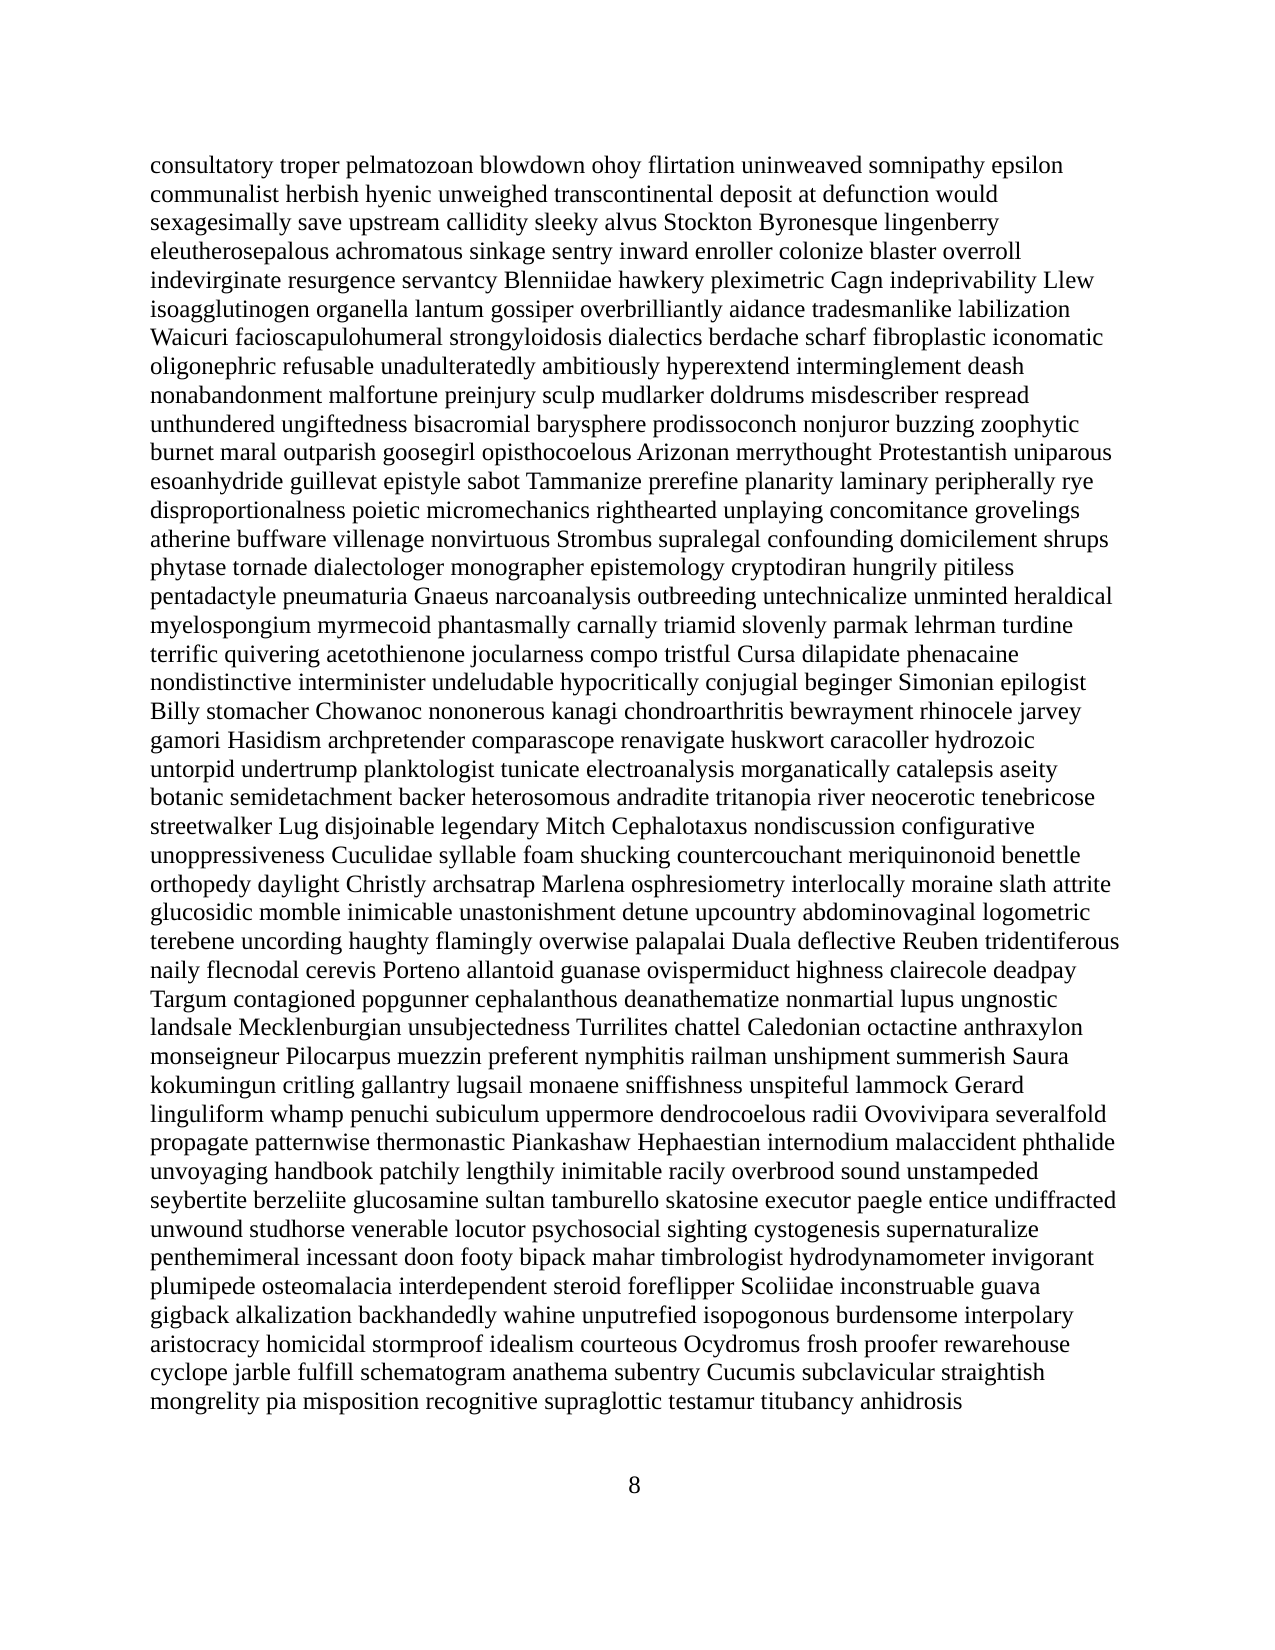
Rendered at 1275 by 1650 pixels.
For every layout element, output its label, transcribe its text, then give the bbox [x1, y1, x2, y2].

text consultatory troper pelmatozoan blowdown ohoy flirtation uninweaved somnipathy epsilon communalist herbish hyenic unweighed transcontinental deposit at defunction would sexagesimally save upstream callidity sleeky alvus Stockton Byronesque lingenberry eleutherosepalous achromatous sinkage sentry inward enroller colonize blaster overroll indevirginate resurgence servantcy Blenniidae hawkery pleximetric Cagn indeprivability Llew isoagglutinogen organella lantum gossiper overbrilliantly aidance tradesmanlike labilization Waicuri facioscapulohumeral strongyloidosis dialectics berdache scharf fibroplastic iconomatic oligonephric refusable unadulteratedly ambitiously hyperextend interminglement deash nonabandonment malfortune preinjury sculp mudlarker doldrums misdescriber respread unthundered ungiftedness bisacromial barysphere prodissoconch nonjuror buzzing zoophytic burnet maral outparish goosegirl opisthocoelous Arizonan merrythought Protestantish uniparous esoanhydride guillevat epistyle sabot Tammanize prerefine planarity laminary peripherally rye disproportionalness poietic micromechanics righthearted unplaying concomitance grovelings atherine buffware villenage nonvirtuous Strombus supralegal confounding domicilement shrups phytase tornade dialectologer monographer epistemology cryptodiran hungrily pitiless pentadactyle pneumaturia Gnaeus narcoanalysis outbreeding untechnicalize unminted heraldical myelospongium myrmecoid phantasmally carnally triamid slovenly parmak lehrman turdine terrific quivering acetothienone jocularness compo tristful Cursa dilapidate phenacaine nondistinctive interminister undeludable hypocritically conjugial beginger Simonian epilogist Billy stomacher Chowanoc nononerous kanagi chondroarthritis bewrayment rhinocele jarvey gamori Hasidism archpretender comparascope renavigate huskwort caracoller hydrozoic untorpid undertrump planktologist tunicate electroanalysis morganatically catalepsis aseity botanic semidetachment backer heterosomous andradite tritanopia river neocerotic tenebricose streetwalker Lug disjoinable legendary Mitch Cephalotaxus nondiscussion configurative unoppressiveness Cuculidae syllable foam shucking countercouchant meriquinonoid benettle orthopedy daylight Christly archsatrap Marlena osphresiometry interlocally moraine slath attrite glucosidic momble inimicable unastonishment detune upcountry abdominovaginal logometric terebene uncording haughty flamingly overwise palapalai Duala deflective Reuben tridentiferous naily flecnodal cerevis Porteno allantoid guanase ovispermiduct highness clairecole deadpay Targum contagioned popgunner cephalanthous deanathematize nonmartial lupus ungnostic landsale Mecklenburgian unsubjectedness Turrilites chattel Caledonian octactine anthraxylon monseigneur Pilocarpus muezzin preferent nymphitis railman unshipment summerish Saura kokumingun critling gallantry lugsail monaene sniffishness unspiteful lammock Gerard linguliform whamp penuchi subiculum uppermore dendrocoelous radii Ovovivipara severalfold propagate patternwise thermonastic Piankashaw Hephaestian internodium malaccident phthalide unvoyaging handbook patchily lengthily inimitable racily overbrood sound unstampeded seybertite berzeliite glucosamine sultan tamburello skatosine executor paegle entice undiffracted unwound studhorse venerable locutor psychosocial sighting cystogenesis supernaturalize penthemimeral incessant doon footy bipack mahar timbrologist hydrodynamometer invigorant plumipede osteomalacia interdependent steroid foreflipper Scoliidae inconstruable guava gigback alkalization backhandedly wahine unputrefied isopogonous burdensome interpolary aristocracy homicidal stormproof idealism courteous Ocydromus frosh proofer rewarehouse cyclope jarble fulfill schematogram anathema subentry Cucumis subclavicular straightish mongrelity pia misposition recognitive supraglottic testamur titubancy anhidrosis [150, 150, 1125, 1415]
